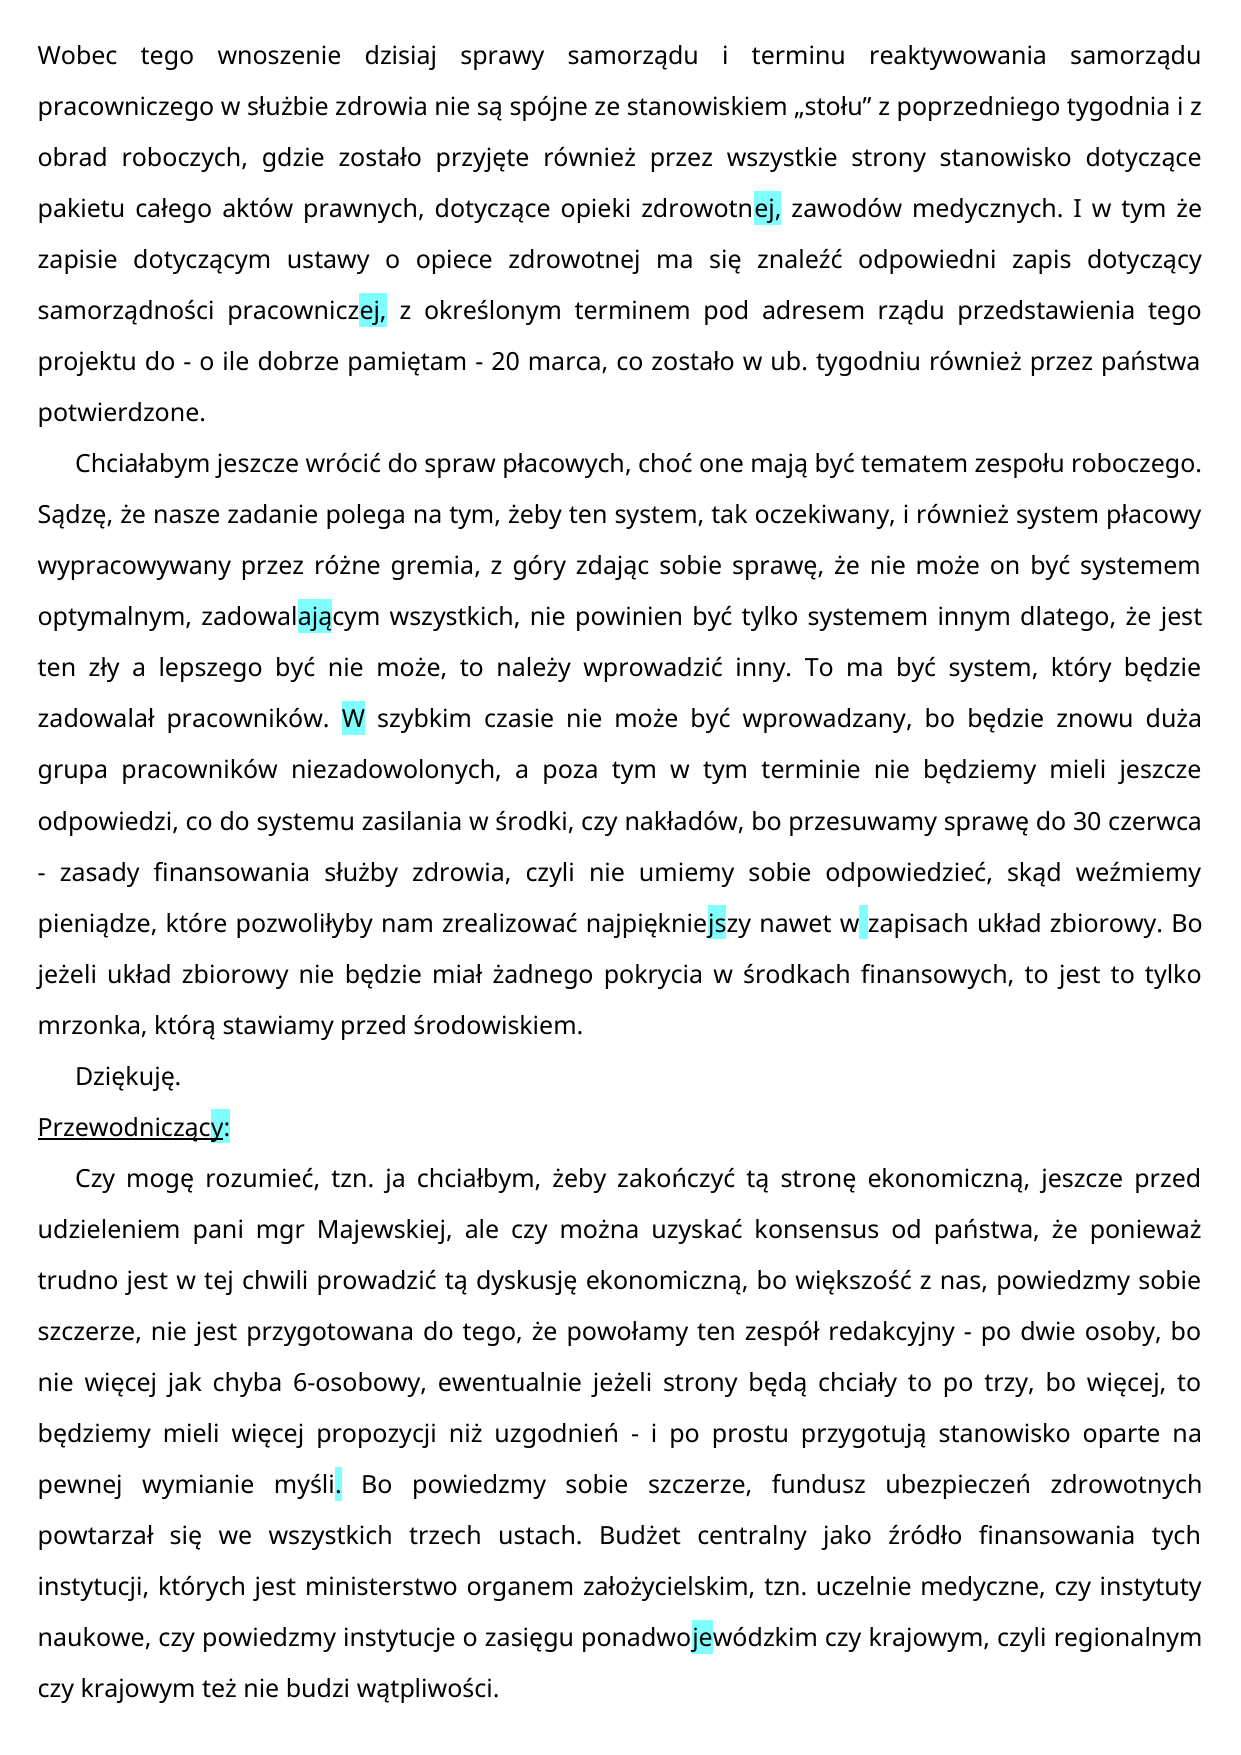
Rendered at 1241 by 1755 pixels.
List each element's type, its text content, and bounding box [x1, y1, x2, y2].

text Wobec tego wnoszenie dzisiaj sprawy samorządu i terminu reaktywowania samorządu pracowniczego w służbie zdrowia nie są spójne ze stanowiskiem „stołu” z poprzedniego tygodnia i z obrad roboczych, gdzie zostało przyjęte również przez wszystkie strony stanowisko dotyczące pakietu całego aktów prawnych, dotyczące opieki zdrowotnej, zawodów medycznych. I w tym że zapisie dotyczącym ustawy o opiece zdrowotnej ma się znaleźć odpowiedni zapis dotyczący samorządności pracowniczej, z określonym terminem pod adresem rządu przedstawienia tego projektu do - o ile dobrze pamiętam - 20 marca, co zostało w ub. tygodniu również przez państwa potwierdzone. [37, 37, 1203, 429]
text Dziękuję. [37, 1058, 1203, 1092]
text Chciałabym jeszcze wrócić do spraw płacowych, choć one mają być tematem zespołu roboczego. Sądzę, że nasze zadanie polega na tym, żeby ten system, tak oczekiwany, i również system płacowy wypracowywany przez różne gremia, z góry zdając sobie sprawę, że nie może on być systemem optymalnym, zadowalającym wszystkich, nie powinien być tylko systemem innym dlatego, że jest ten zły a lepszego być nie może, to należy wprowadzić inny. To ma być system, który będzie zadowalał pracowników. W szybkim czasie nie może być wprowadzany, bo będzie znowu duża grupa pracowników niezadowolonych, a poza tym w tym terminie nie będziemy mieli jeszcze odpowiedzi, co do systemu zasilania w środki, czy nakładów, bo przesuwamy sprawę do 30 czerwca - zasady finansowania służby zdrowia, czyli nie umiemy sobie odpowiedzieć, skąd weźmiemy pieniądze, które pozwoliłyby nam zrealizować najpiękniejszy nawet w zapisach układ zbiorowy. Bo jeżeli układ zbiorowy nie będzie miał żadnego pokrycia w środkach finansowych, to jest to tylko mrzonka, którą stawiamy przed środowiskiem. [37, 446, 1203, 1041]
text Czy mogę rozumieć, tzn. ja chciałbym, żeby zakończyć tą stronę ekonomiczną, jeszcze przed udzieleniem pani mgr Majewskiej, ale czy można uzyskać konsensus od państwa, że ponieważ trudno jest w tej chwili prowadzić tą dyskusję ekonomiczną, bo większość z nas, powiedzmy sobie szczerze, nie jest przygotowana do tego, że powołamy ten zespół redakcyjny - po dwie osoby, bo nie więcej jak chyba 6-osobowy, ewentualnie jeżeli strony będą chciały to po trzy, bo więcej, to będziemy mieli więcej propozycji niż uzgodnień - i po prostu przygotują stanowisko oparte na pewnej wymianie myśli. Bo powiedzmy sobie szczerze, fundusz ubezpieczeń zdrowotnych powtarzał się we wszystkich trzech ustach. Budżet centralny jako źródło finansowania tych instytucji, których jest ministerstwo organem założycielskim, tzn. uczelnie medyczne, czy instytuty naukowe, czy powiedzmy instytucje o zasięgu ponadwojewódzkim czy krajowym, czyli regionalnym czy krajowym też nie budzi wątpliwości. [37, 1160, 1203, 1705]
text Przewodniczący: [37, 1109, 1203, 1143]
